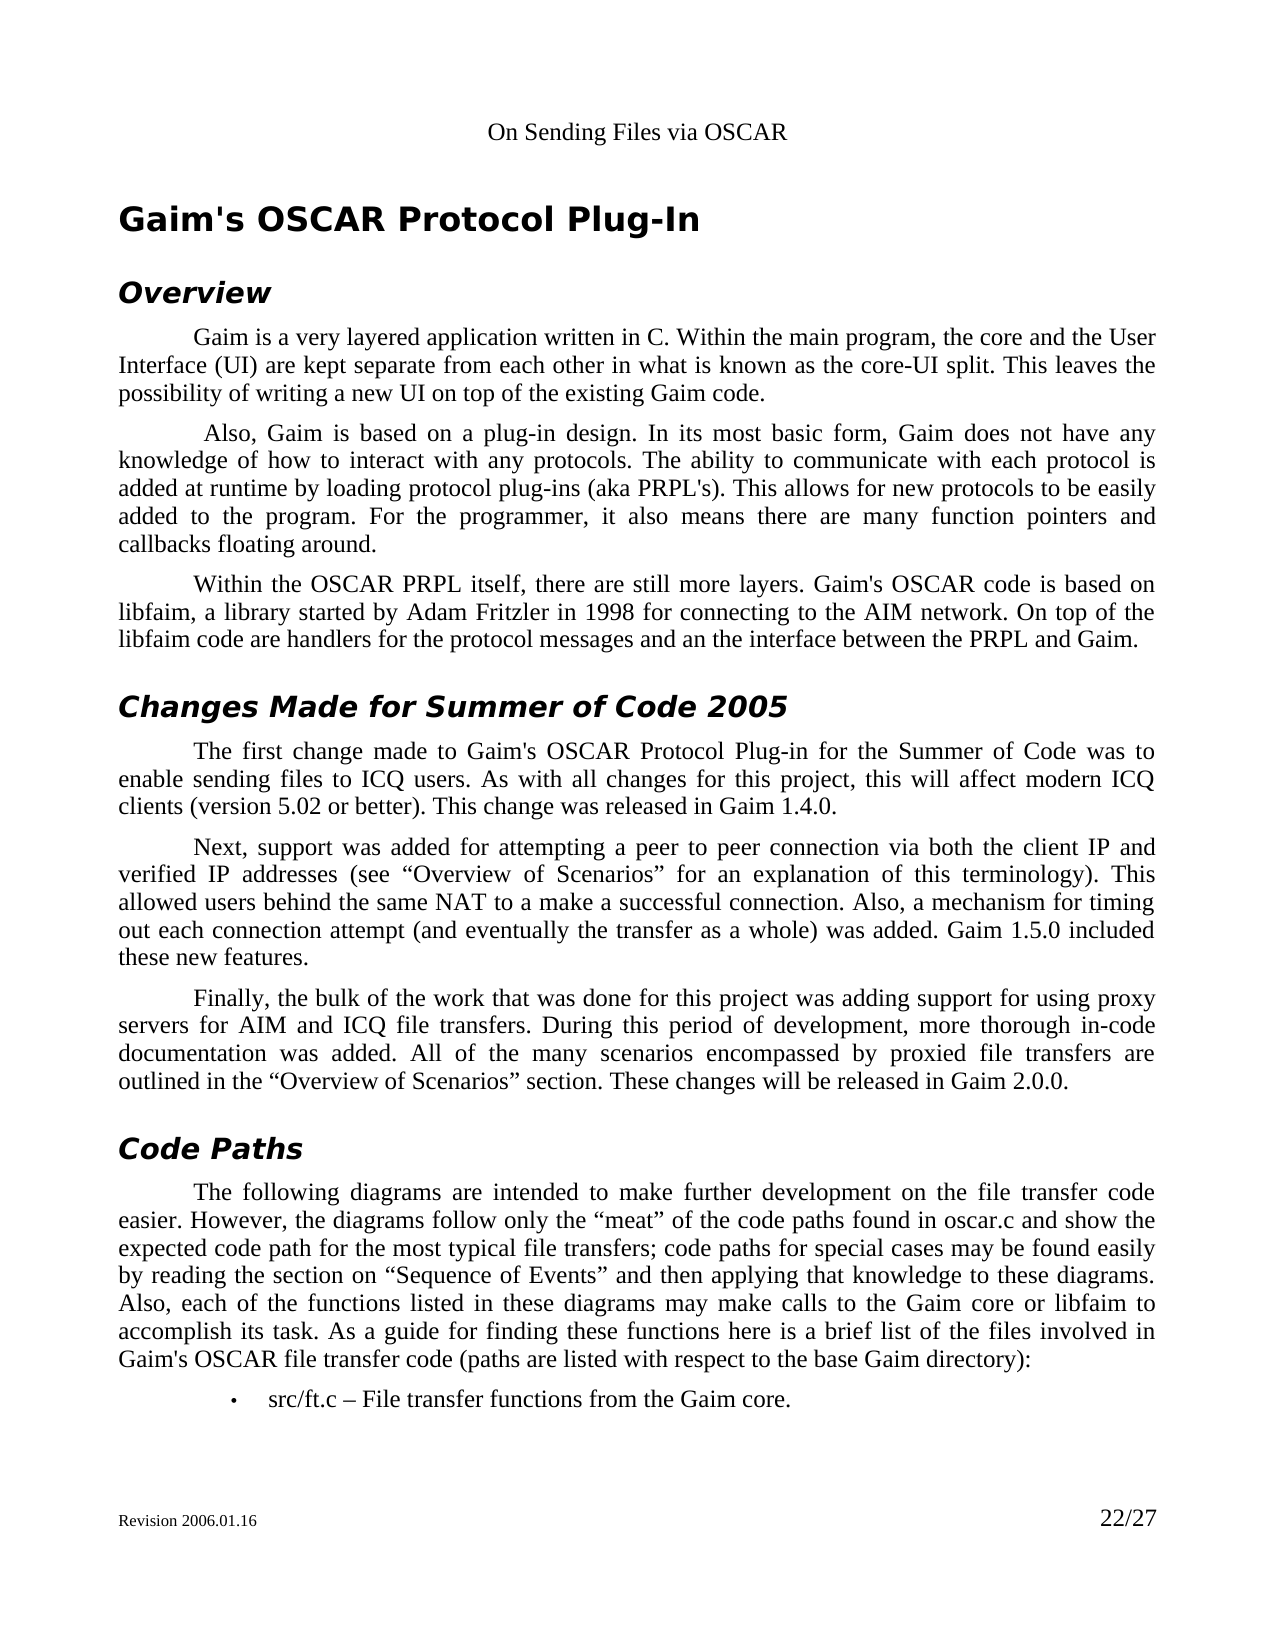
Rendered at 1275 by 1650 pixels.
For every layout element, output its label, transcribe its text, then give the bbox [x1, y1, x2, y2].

text The first change made to Gaim's OSCAR Protocol Plug-in for the Summer of Code was to enable sending files to ICQ users. As with all changes for this project, this will affect modern ICQ clients (version 5.02 or better). This change was released in Gaim 1.4.0. [118, 737, 1157, 820]
subtitle Changes Made for Summer of Code 2005 [118, 691, 1157, 724]
text Gaim is a very layered application written in C. Within the main program, the core and the User Interface (UI) are kept separate from each other in what is known as the core-UI split. This leaves the possibility of writing a new UI on top of the existing Gaim code. [118, 323, 1157, 406]
subtitle Gaim's OSCAR Protocol Plug-In [118, 200, 1157, 239]
text Also, Gaim is based on a plug-in design. In its most basic form, Gaim does not have any knowledge of how to interact with any protocols. The ability to communicate with each protocol is added at runtime by loading protocol plug-ins (aka PRPL's). This allows for new protocols to be easily added to the program. For the programmer, it also means there are many function pointers and callbacks floating around. [118, 419, 1157, 557]
text Within the OSCAR PRPL itself, there are still more layers. Gaim's OSCAR code is based on libfaim, a library started by Adam Fritzler in 1998 for connecting to the AIM network. On top of the libfaim code are handlers for the protocol messages and an the interface between the PRPL and Gaim. [118, 570, 1157, 653]
subtitle Code Paths [118, 1132, 1157, 1166]
text Next, support was added for attempting a peer to peer connection via both the client IP and verified IP addresses (see “Overview of Scenarios” for an explanation of this terminology). This allowed users behind the same NAT to a make a successful connection. Also, a mechanism for timing out each connection attempt (and eventually the transfer as a whole) was added. Gaim 1.5.0 included these new features. [118, 833, 1157, 971]
list src/ft.c – File transfer functions from the Gaim core. [156, 1385, 1157, 1413]
text The following diagrams are intended to make further development on the file transfer code easier. However, the diagrams follow only the “meat” of the code paths found in oscar.c and show the expected code path for the most typical file transfers; code paths for special cases may be found easily by reading the section on “Sequence of Events” and then applying that knowledge to these diagrams. Also, each of the functions listed in these diagrams may make calls to the Gaim core or libfaim to accomplish its task. As a guide for finding these functions here is a brief list of the files involved in Gaim's OSCAR file transfer code (paths are listed with respect to the base Gaim directory): [118, 1178, 1157, 1372]
subtitle Overview [118, 277, 1157, 311]
text Finally, the bulk of the work that was done for this project was adding support for using proxy servers for AIM and ICQ file transfers. During this period of development, more thorough in-code documentation was added. All of the many scenarios encompassed by proxied file transfers are outlined in the “Overview of Scenarios” section. These changes will be released in Gaim 2.0.0. [118, 984, 1157, 1094]
